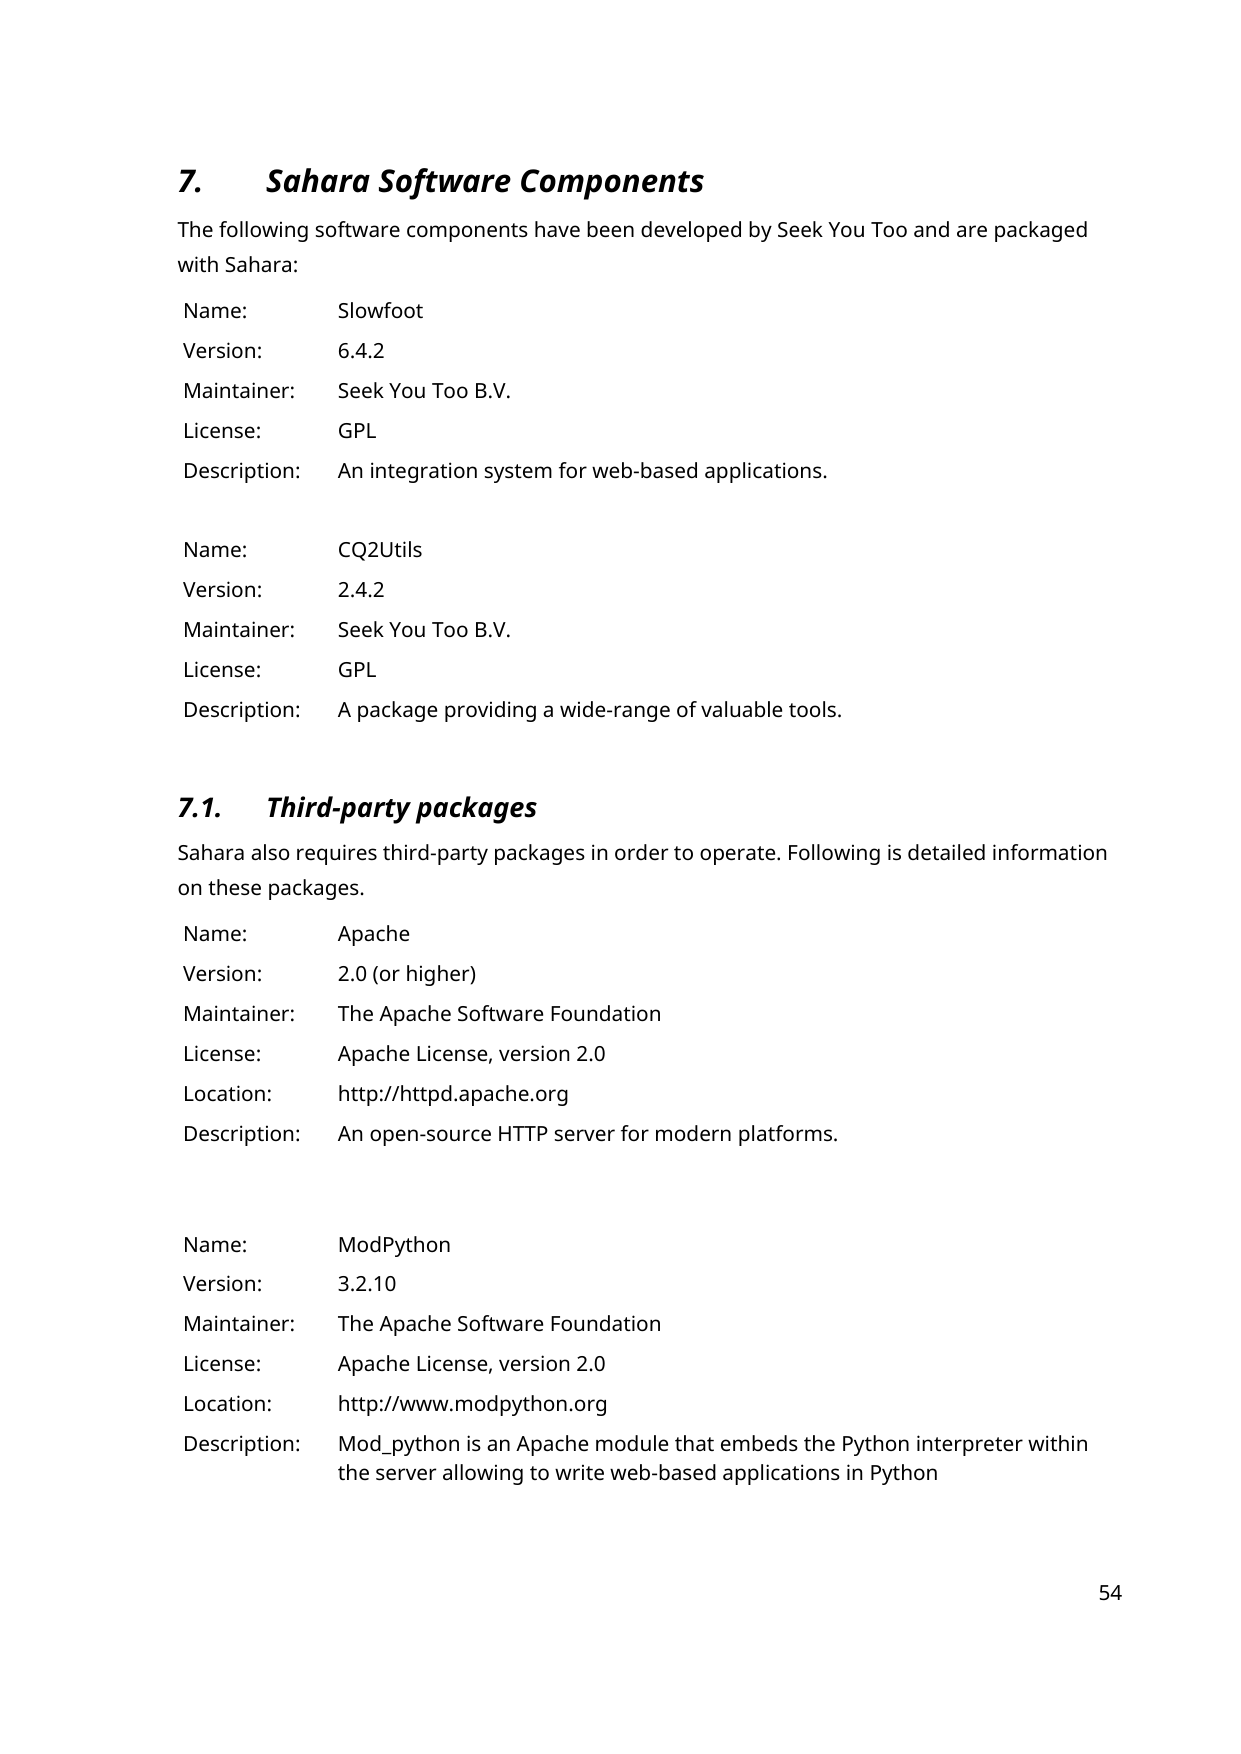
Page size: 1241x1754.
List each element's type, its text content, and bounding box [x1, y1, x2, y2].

table_cell 6.4.2 [332, 330, 1122, 370]
table_cell Seek You Too B.V. [332, 610, 1122, 649]
table_cell Apache License, version 2.0 [332, 1034, 1122, 1073]
table_cell Description: [177, 690, 332, 729]
table_header Name: [177, 291, 332, 330]
table_cell An integration system for web-based applications. [332, 450, 1122, 490]
table_cell 3.2.10 [332, 1264, 1122, 1304]
table_cell GPL [332, 650, 1122, 689]
text Sahara also requires third-party packages in order to operate. Following is detailed information on these packages. [177, 831, 1122, 902]
table_cell 2.4.2 [332, 570, 1122, 610]
table_cell A package providing a wide-range of valuable tools. [332, 690, 1122, 729]
table_cell Maintainer: [177, 610, 332, 649]
table_header Name: [177, 1224, 332, 1264]
text The following software components have been developed by Seek You Too and are packaged with Sahara: [177, 208, 1122, 279]
table_cell An open-source HTTP server for modern platforms. [332, 1113, 1122, 1153]
table_cell Version: [177, 330, 332, 370]
table_cell License: [177, 1344, 332, 1383]
subtitle Third-party packages [177, 788, 1122, 825]
table_cell License: [177, 650, 332, 689]
table_cell Location: [177, 1073, 332, 1113]
table_cell License: [177, 1034, 332, 1073]
table_cell Version: [177, 570, 332, 610]
table_cell Maintainer: [177, 370, 332, 410]
table_cell http://www.modpython.org [332, 1384, 1122, 1423]
table_cell CQ2Utils [332, 530, 1122, 570]
table_header Name: [177, 914, 332, 954]
table_header ModPython [332, 1224, 1122, 1264]
table_header Slowfoot [332, 291, 1122, 330]
table_cell Mod_python is an Apache module that embeds the Python interpreter within the server allowing to write web-based applications in Python [332, 1424, 1122, 1492]
table_cell Maintainer: [177, 994, 332, 1033]
table_cell Description: [177, 1113, 332, 1153]
table_cell Apache License, version 2.0 [332, 1344, 1122, 1383]
subtitle Sahara Software Components [177, 159, 1122, 202]
table_cell The Apache Software Foundation [332, 1304, 1122, 1344]
table_cell [177, 490, 1122, 530]
table_cell http://httpd.apache.org [332, 1073, 1122, 1113]
table_cell Version: [177, 954, 332, 993]
table_cell 2.0 (or higher) [332, 954, 1122, 993]
table_cell Name: [177, 530, 332, 570]
table_cell License: [177, 410, 332, 450]
table_cell Location: [177, 1384, 332, 1423]
table_cell Description: [177, 450, 332, 490]
table_cell Maintainer: [177, 1304, 332, 1344]
table_header Apache [332, 914, 1122, 954]
table_cell Seek You Too B.V. [332, 370, 1122, 410]
table_cell Version: [177, 1264, 332, 1304]
table_cell The Apache Software Foundation [332, 994, 1122, 1033]
table_cell Description: [177, 1424, 332, 1492]
table_cell GPL [332, 410, 1122, 450]
